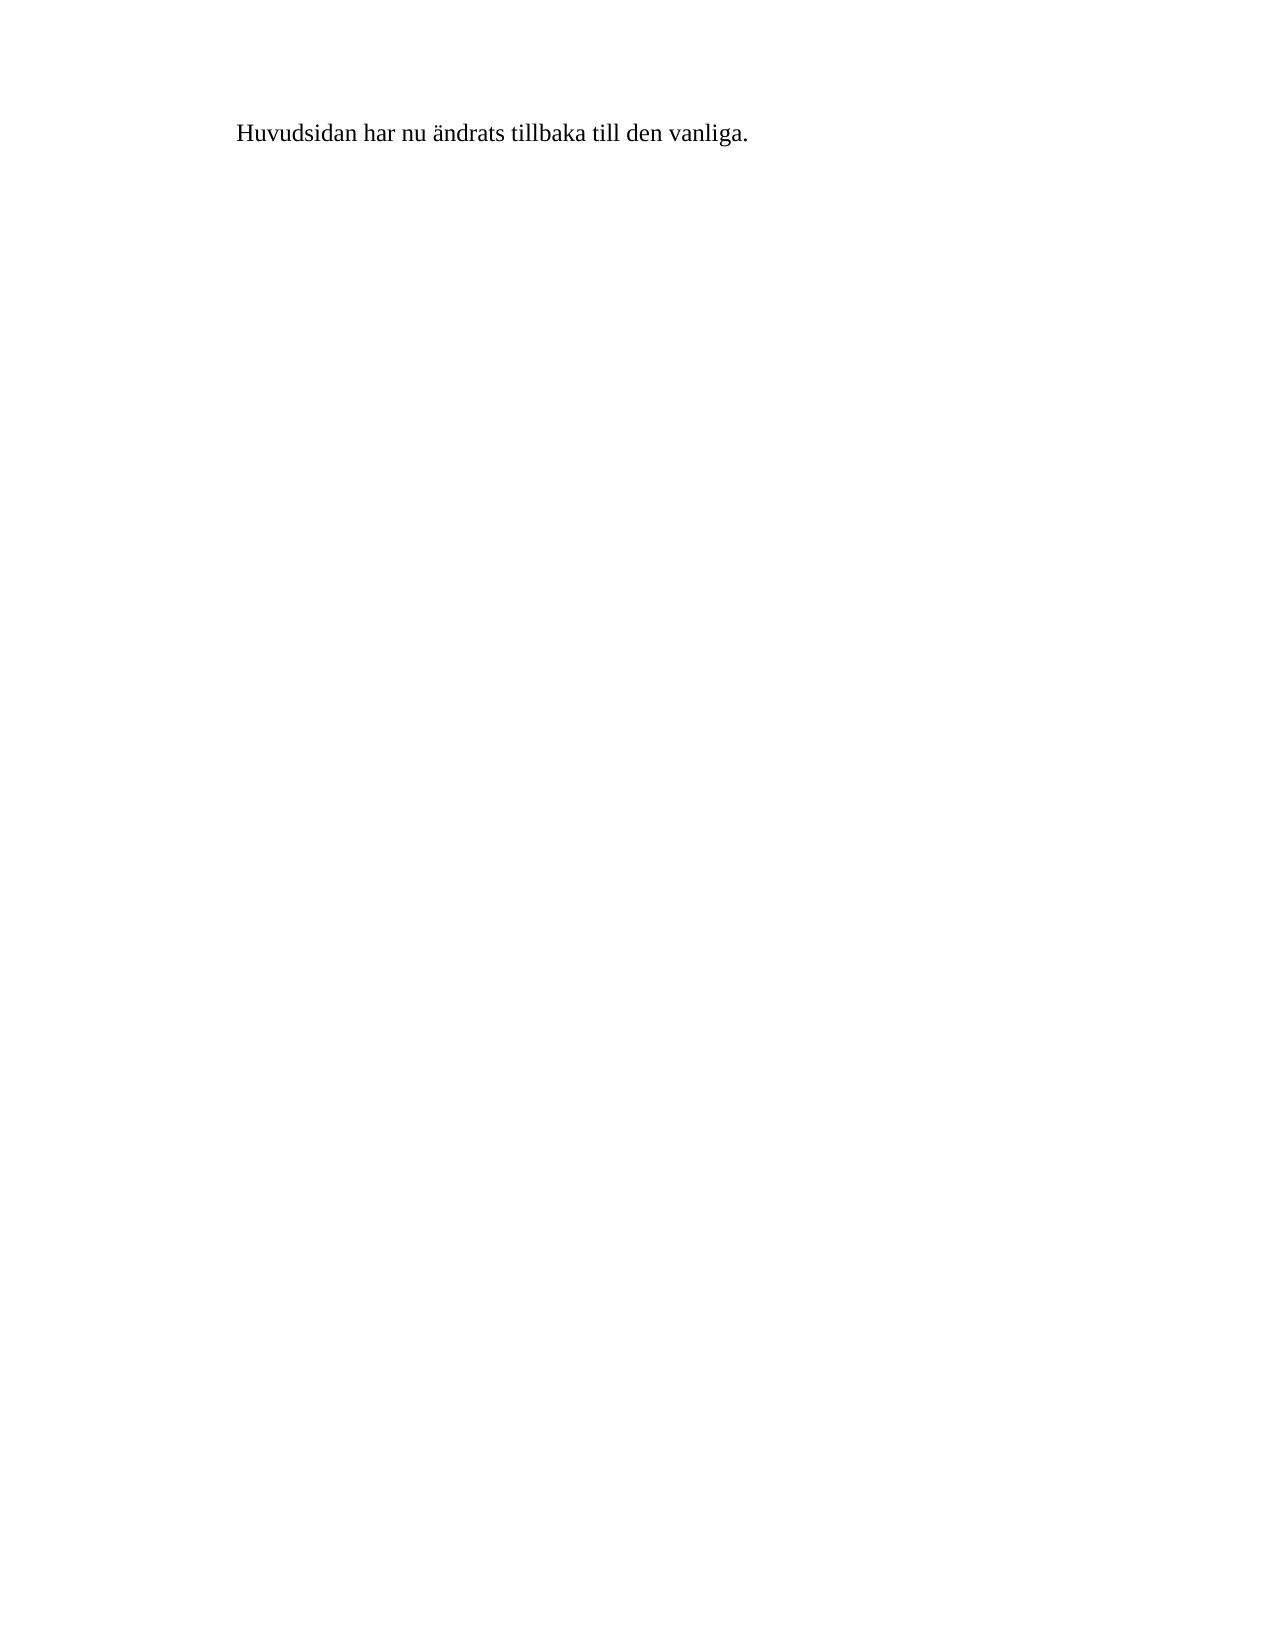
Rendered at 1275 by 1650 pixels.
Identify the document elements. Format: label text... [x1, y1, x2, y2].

text Huvudsidan har nu ändrats tillbaka till den vanliga. [236, 118, 1039, 147]
